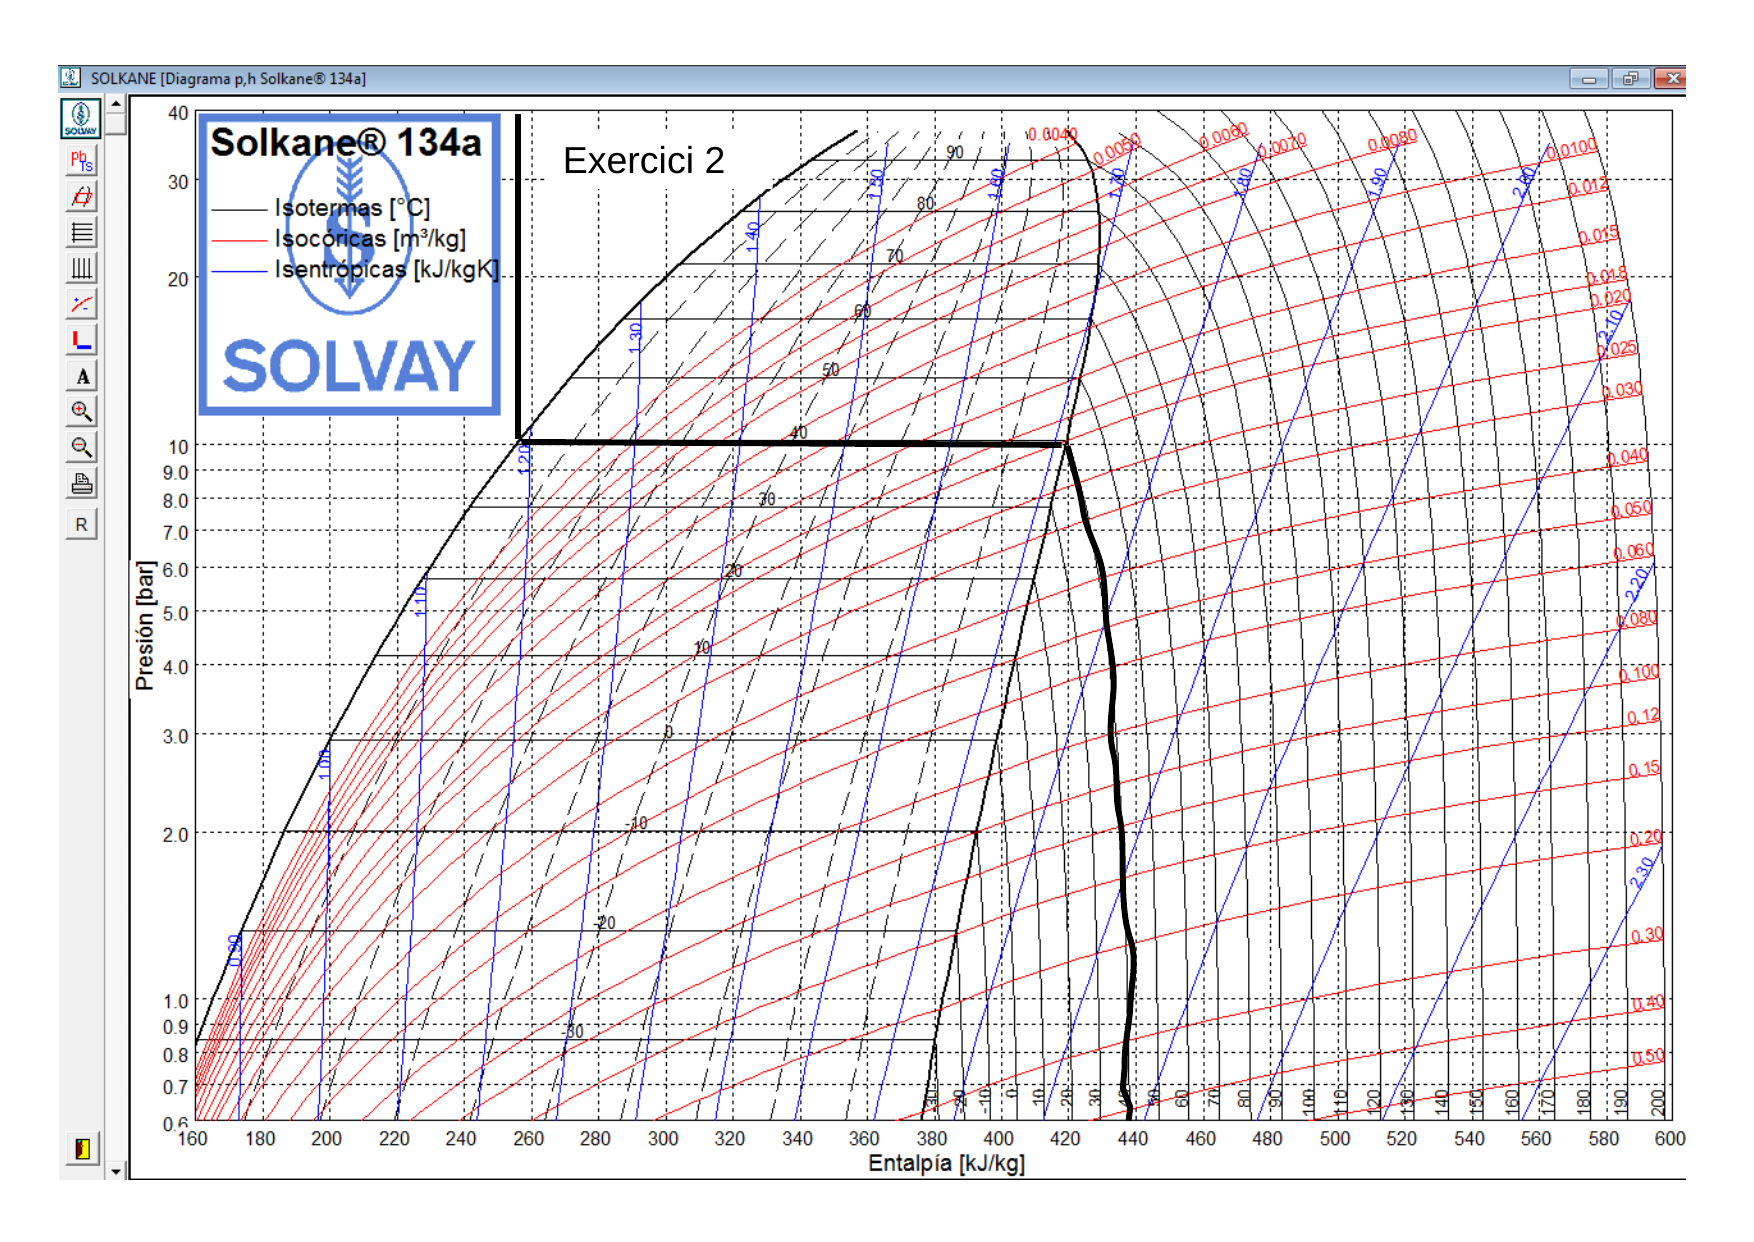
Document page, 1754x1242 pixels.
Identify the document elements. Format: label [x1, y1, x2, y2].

picture [58, 65, 1686, 1180]
